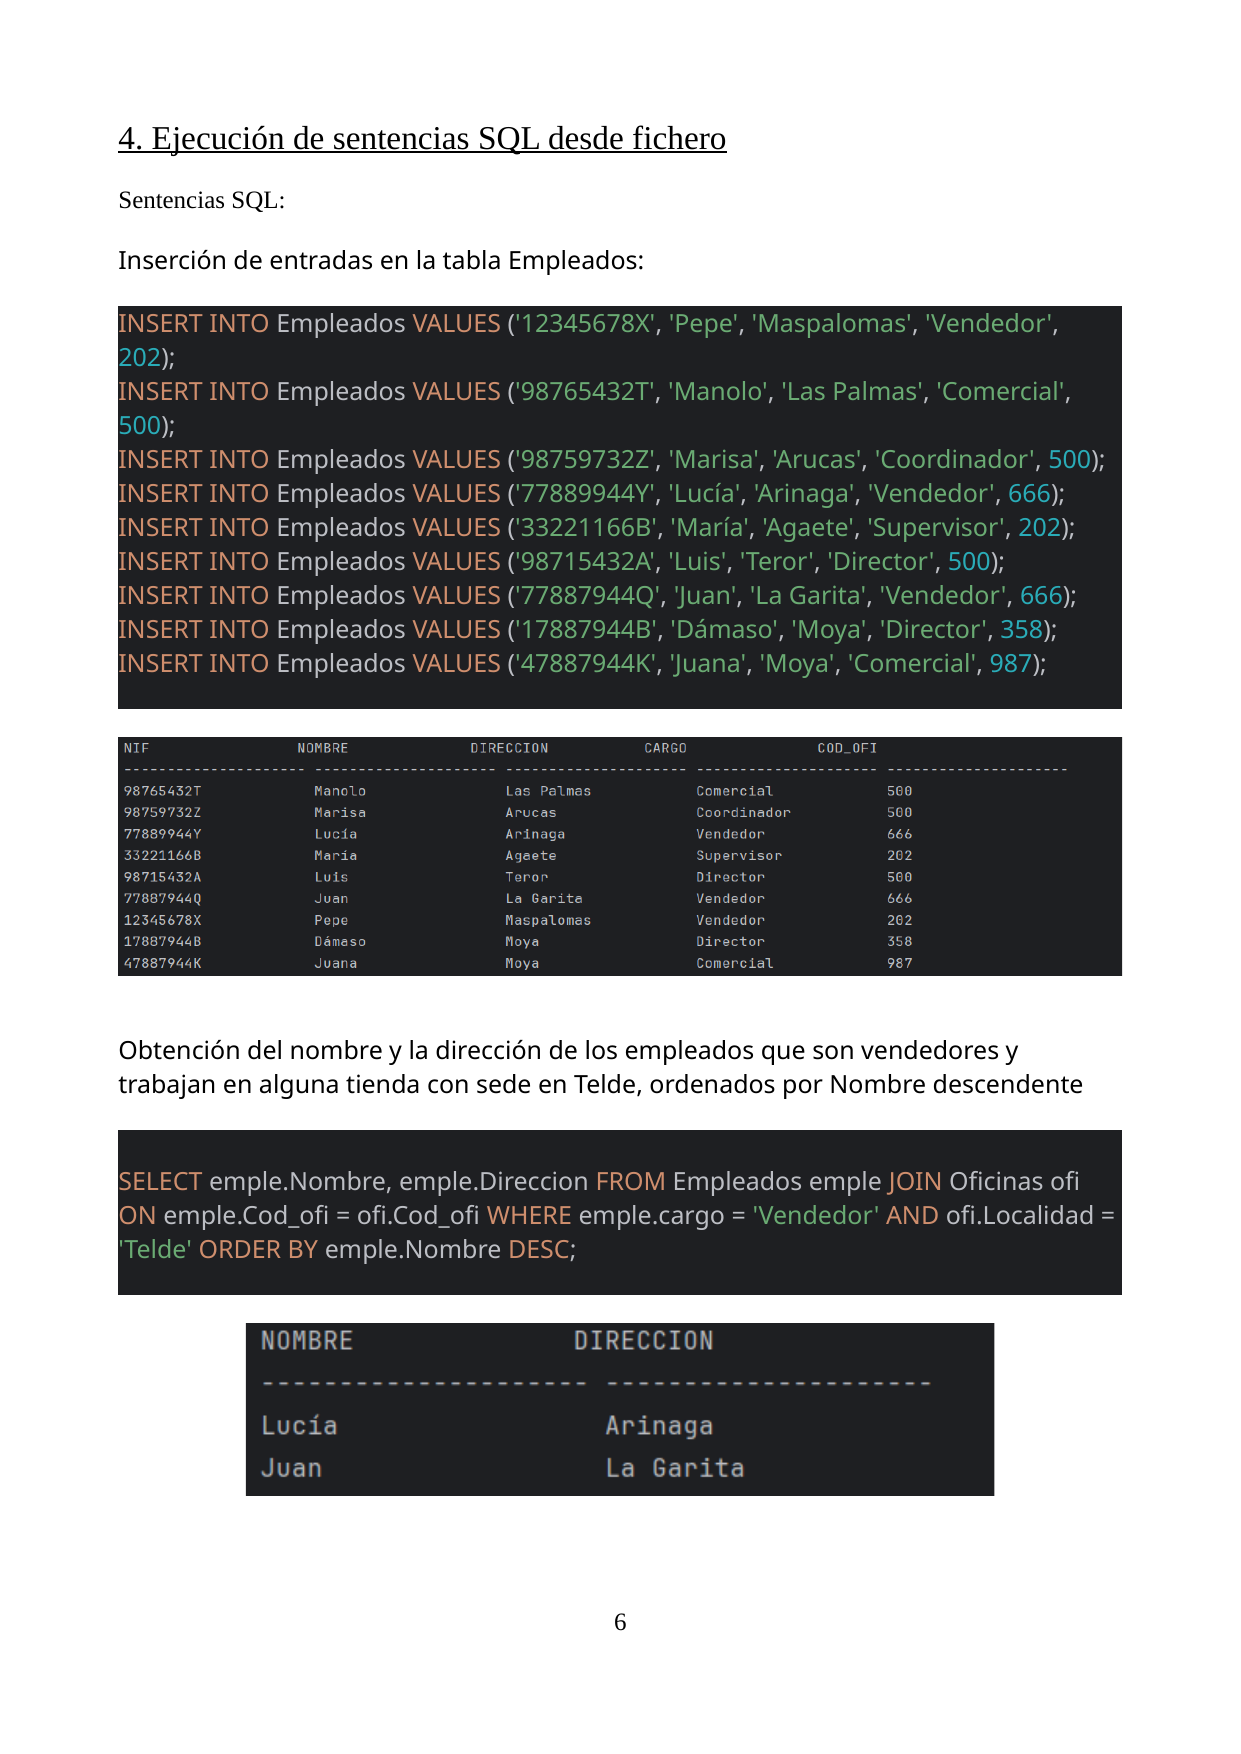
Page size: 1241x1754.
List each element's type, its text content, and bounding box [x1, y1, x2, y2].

text Obtención del nombre y la dirección de los empleados que son vendedores y trabajan en alguna tienda con sede en Telde, ordenados por Nombre descendente [118, 1033, 1122, 1101]
text SELECT emple.Nombre, emple.Direccion FROM Empleados emple JOIN Oficinas ofi ON emple.Cod_ofi = ofi.Cod_ofi WHERE emple.cargo = 'Vendedor' AND ofi.Localidad = 'Telde' ORDER BY emple.Nombre DESC; [118, 1130, 1122, 1295]
text Inserción de entradas en la tabla Empleados: [118, 243, 1122, 277]
text Sentencias SQL: [118, 185, 1122, 214]
text 4. Ejecución de sentencias SQL desde fichero [118, 118, 1122, 156]
picture [245, 1323, 995, 1496]
text INSERT INTO Empleados VALUES ('12345678X', 'Pepe', 'Maspalomas', 'Vendedor', 202); INSERT INTO Empleados VALUES ('98765432T', 'Manolo', 'Las Palmas', 'Comercial', 500); INSERT INTO Empleados VALUES ('98759732Z', 'Marisa', 'Arucas', 'Coordinador', 500); INSERT INTO Empleados VALUES ('77889944Y', 'Lucía', 'Arinaga', 'Vendedor', 666); INSERT INTO Empleados VALUES ('33221166B', 'María', 'Agaete', 'Supervisor', 202); INSERT INTO Empleados VALUES ('98715432A', 'Luis', 'Teror', 'Director', 500); INSERT INTO Empleados VALUES ('77887944Q', 'Juan', 'La Garita', 'Vendedor', 666); INSERT INTO Empleados VALUES ('17887944B', 'Dámaso', 'Moya', 'Director', 358); INSERT INTO Empleados VALUES ('47887944K', 'Juana', 'Moya', 'Comercial', 987); [118, 306, 1122, 680]
picture [118, 737, 1123, 976]
